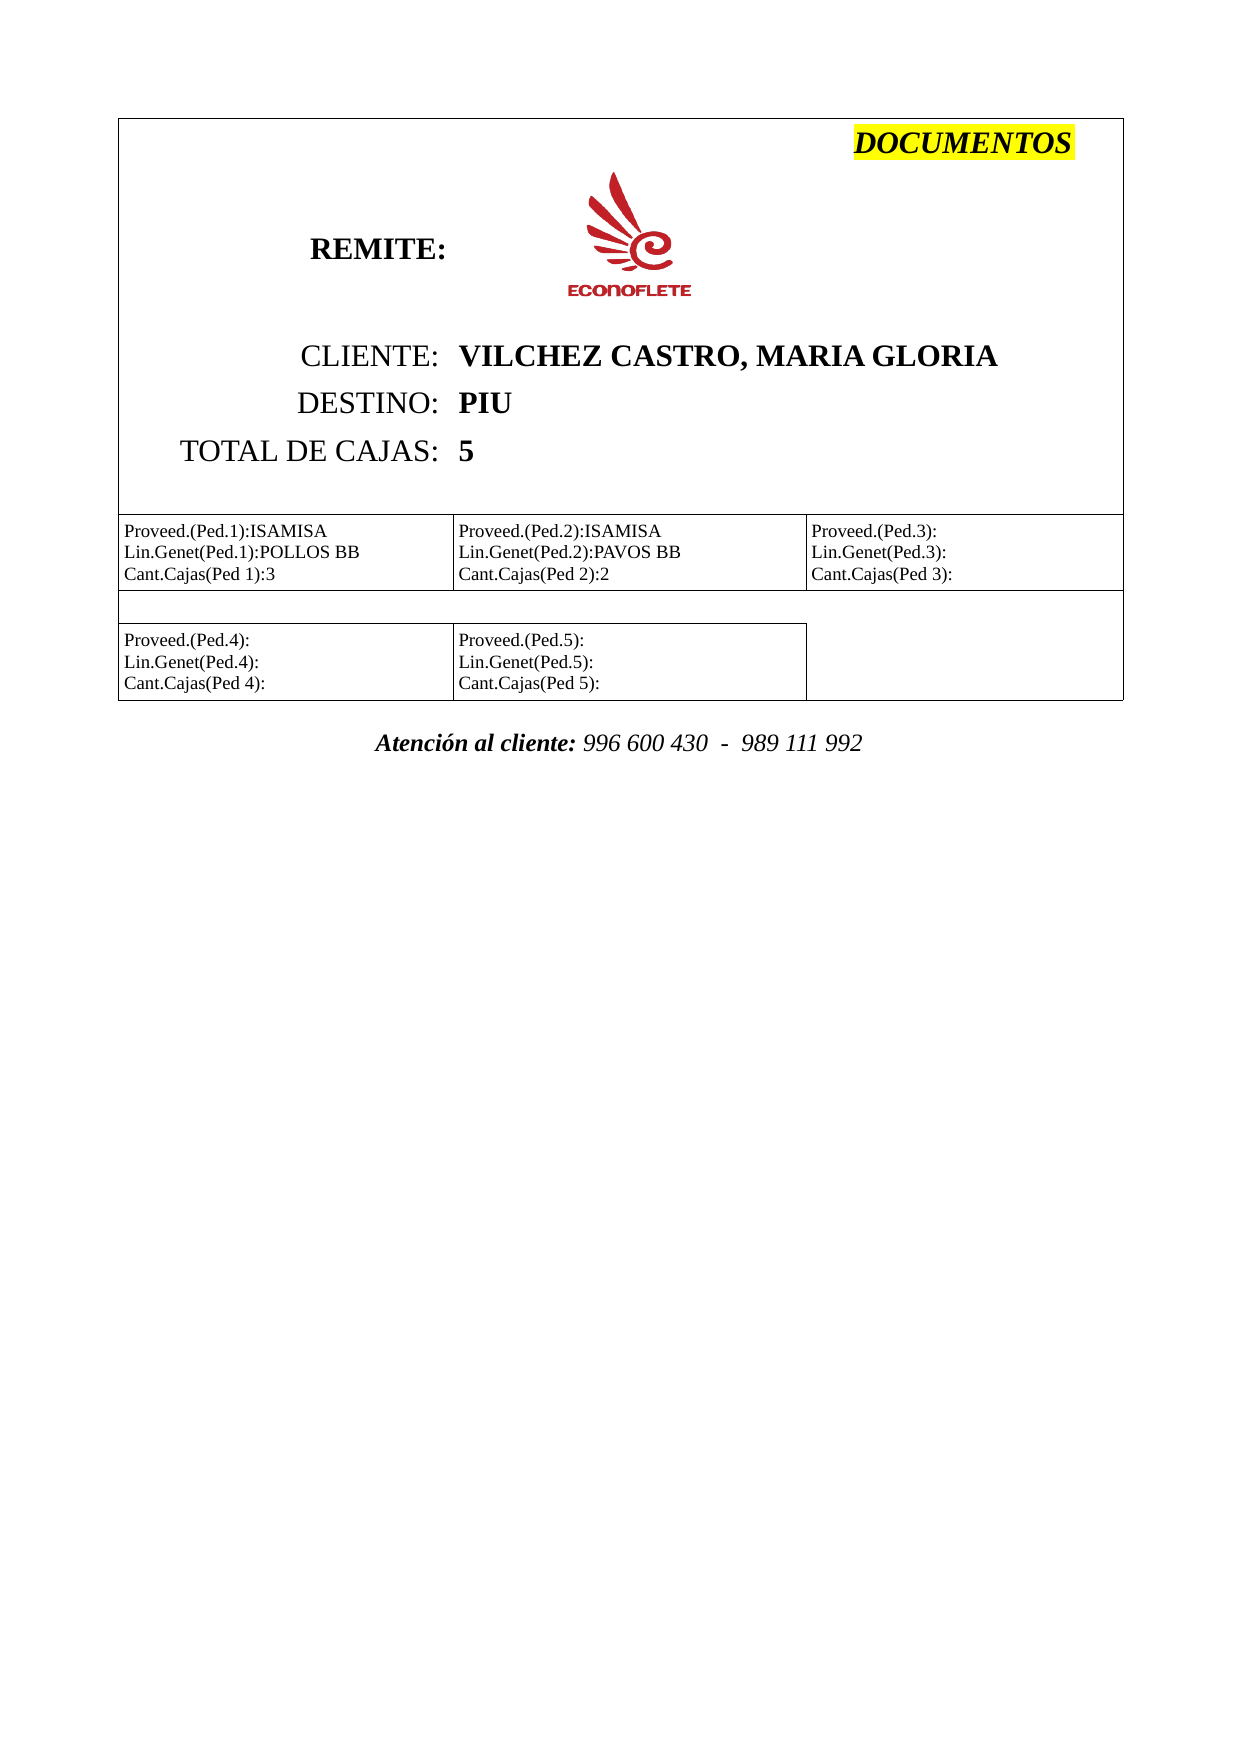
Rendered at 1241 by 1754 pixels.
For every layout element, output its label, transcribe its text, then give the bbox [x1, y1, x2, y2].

table_cell PIU [453, 379, 806, 426]
table_header DOCUMENTOS [806, 119, 1123, 166]
picture [552, 171, 707, 297]
table_cell DESTINO: [119, 379, 453, 426]
table_cell TOTAL DE CAJAS: [119, 426, 453, 474]
table_cell [806, 166, 1123, 332]
table_cell [119, 474, 453, 514]
table_cell [453, 166, 806, 332]
table_cell 5 [453, 426, 1123, 474]
table_cell [453, 474, 806, 514]
table_header [453, 119, 806, 166]
text Atención al cliente: 996 600 430 - 989 111 992 [118, 728, 1122, 757]
table_cell [807, 623, 1123, 699]
table_cell CLIENTE: [119, 332, 453, 379]
table_cell Proveed.(Ped.2):ISAMISA Lin.Genet(Ped.2):PAVOS BB Cant.Cajas(Ped 2):2 [454, 515, 806, 590]
table_cell [453, 591, 806, 623]
table_cell REMITE: [119, 166, 453, 332]
table_cell Proveed.(Ped.1):ISAMISA Lin.Genet(Ped.1):POLLOS BB Cant.Cajas(Ped 1):3 [119, 515, 453, 590]
table_cell [806, 591, 1123, 623]
table_header [119, 119, 453, 166]
table_cell [119, 591, 453, 623]
table_cell Proveed.(Ped.5): Lin.Genet(Ped.5): Cant.Cajas(Ped 5): [454, 624, 806, 699]
table_cell VILCHEZ CASTRO, MARIA GLORIA [453, 332, 1123, 379]
table_cell [806, 379, 1123, 426]
table_cell Proveed.(Ped.3): Lin.Genet(Ped.3): Cant.Cajas(Ped 3): [807, 515, 1123, 590]
table_cell Proveed.(Ped.4): Lin.Genet(Ped.4): Cant.Cajas(Ped 4): [119, 624, 453, 699]
table_cell [806, 474, 1123, 514]
